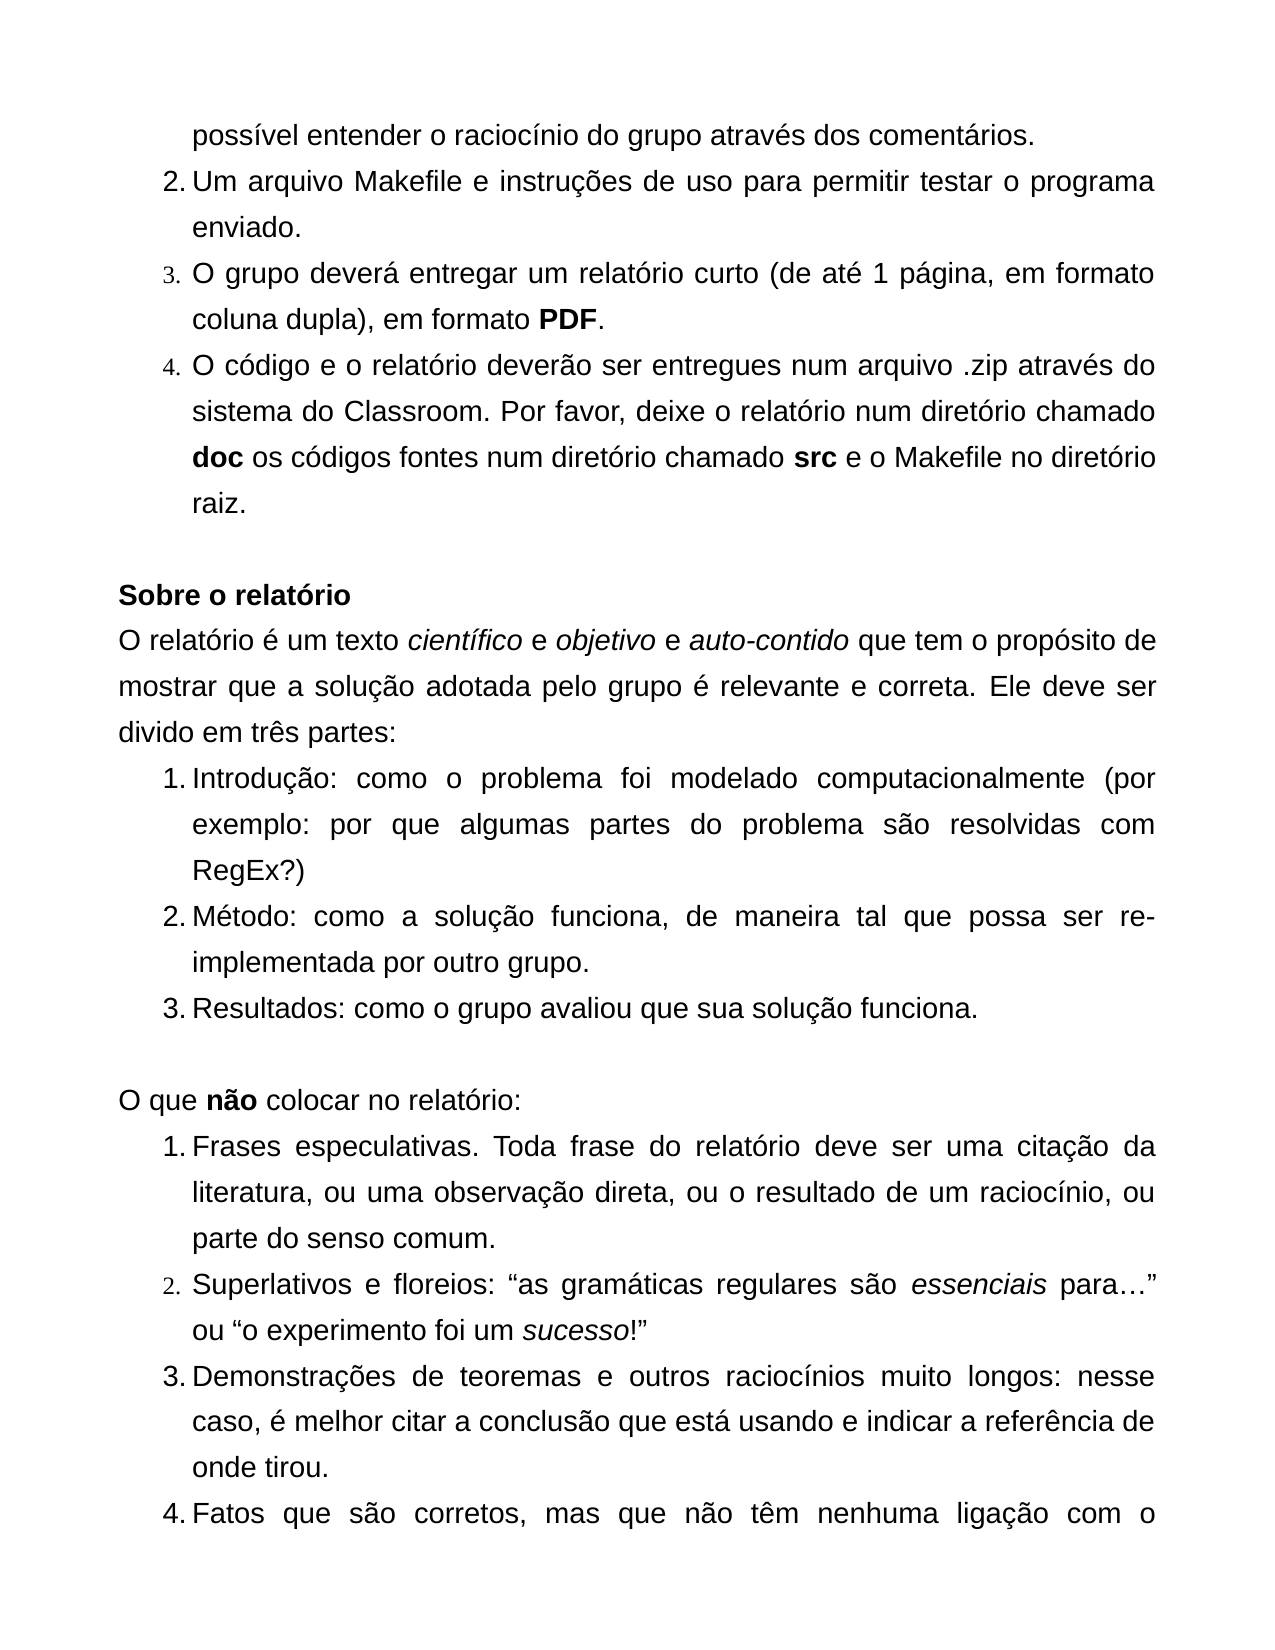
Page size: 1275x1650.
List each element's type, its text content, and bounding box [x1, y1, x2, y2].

list Método: como a solução funciona, de maneira tal que possa ser re-implementada por outro grupo. [162, 899, 1157, 978]
list Superlativos e floreios: “as gramáticas regulares são essenciais para…” ou “o experimento foi um sucesso!” [162, 1267, 1157, 1346]
list Um arquivo Makefile e instruções de uso para permitir testar o programa enviado. [162, 164, 1157, 243]
list O código e o relatório deverão ser entregues num arquivo .zip através do sistema do Classroom. Por favor, deixe o relatório num diretório chamado doc os códigos fontes num diretório chamado src e o Makefile no diretório raiz. [162, 348, 1157, 519]
list Fatos que são corretos, mas que não têm nenhuma ligação com o [162, 1496, 1157, 1530]
text O que não colocar no relatório: [118, 1083, 1157, 1116]
list Resultados: como o grupo avaliou que sua solução funciona. [162, 991, 1157, 1024]
list Frases especulativas. Toda frase do relatório deve ser uma citação da literatura, ou uma observação direta, ou o resultado de um raciocínio, ou parte do senso comum. [162, 1129, 1157, 1254]
text O relatório é um texto científico e objetivo e auto-contido que tem o propósito de mostrar que a solução adotada pelo grupo é relevante e correta. Ele deve ser divido em três partes: [118, 623, 1157, 749]
list Demonstrações de teoremas e outros raciocínios muito longos: nesse caso, é melhor citar a conclusão que está usando e indicar a referência de onde tirou. [162, 1358, 1157, 1484]
list Introdução: como o problema foi modelado computacionalmente (por exemplo: por que algumas partes do problema são resolvidas com RegEx?) [162, 761, 1157, 887]
text Sobre o relatório [118, 577, 1157, 611]
list possível entender o raciocínio do grupo através dos comentários. [162, 118, 1157, 152]
list O grupo deverá entregar um relatório curto (de até 1 página, em formato coluna dupla), em formato PDF. [162, 256, 1157, 335]
